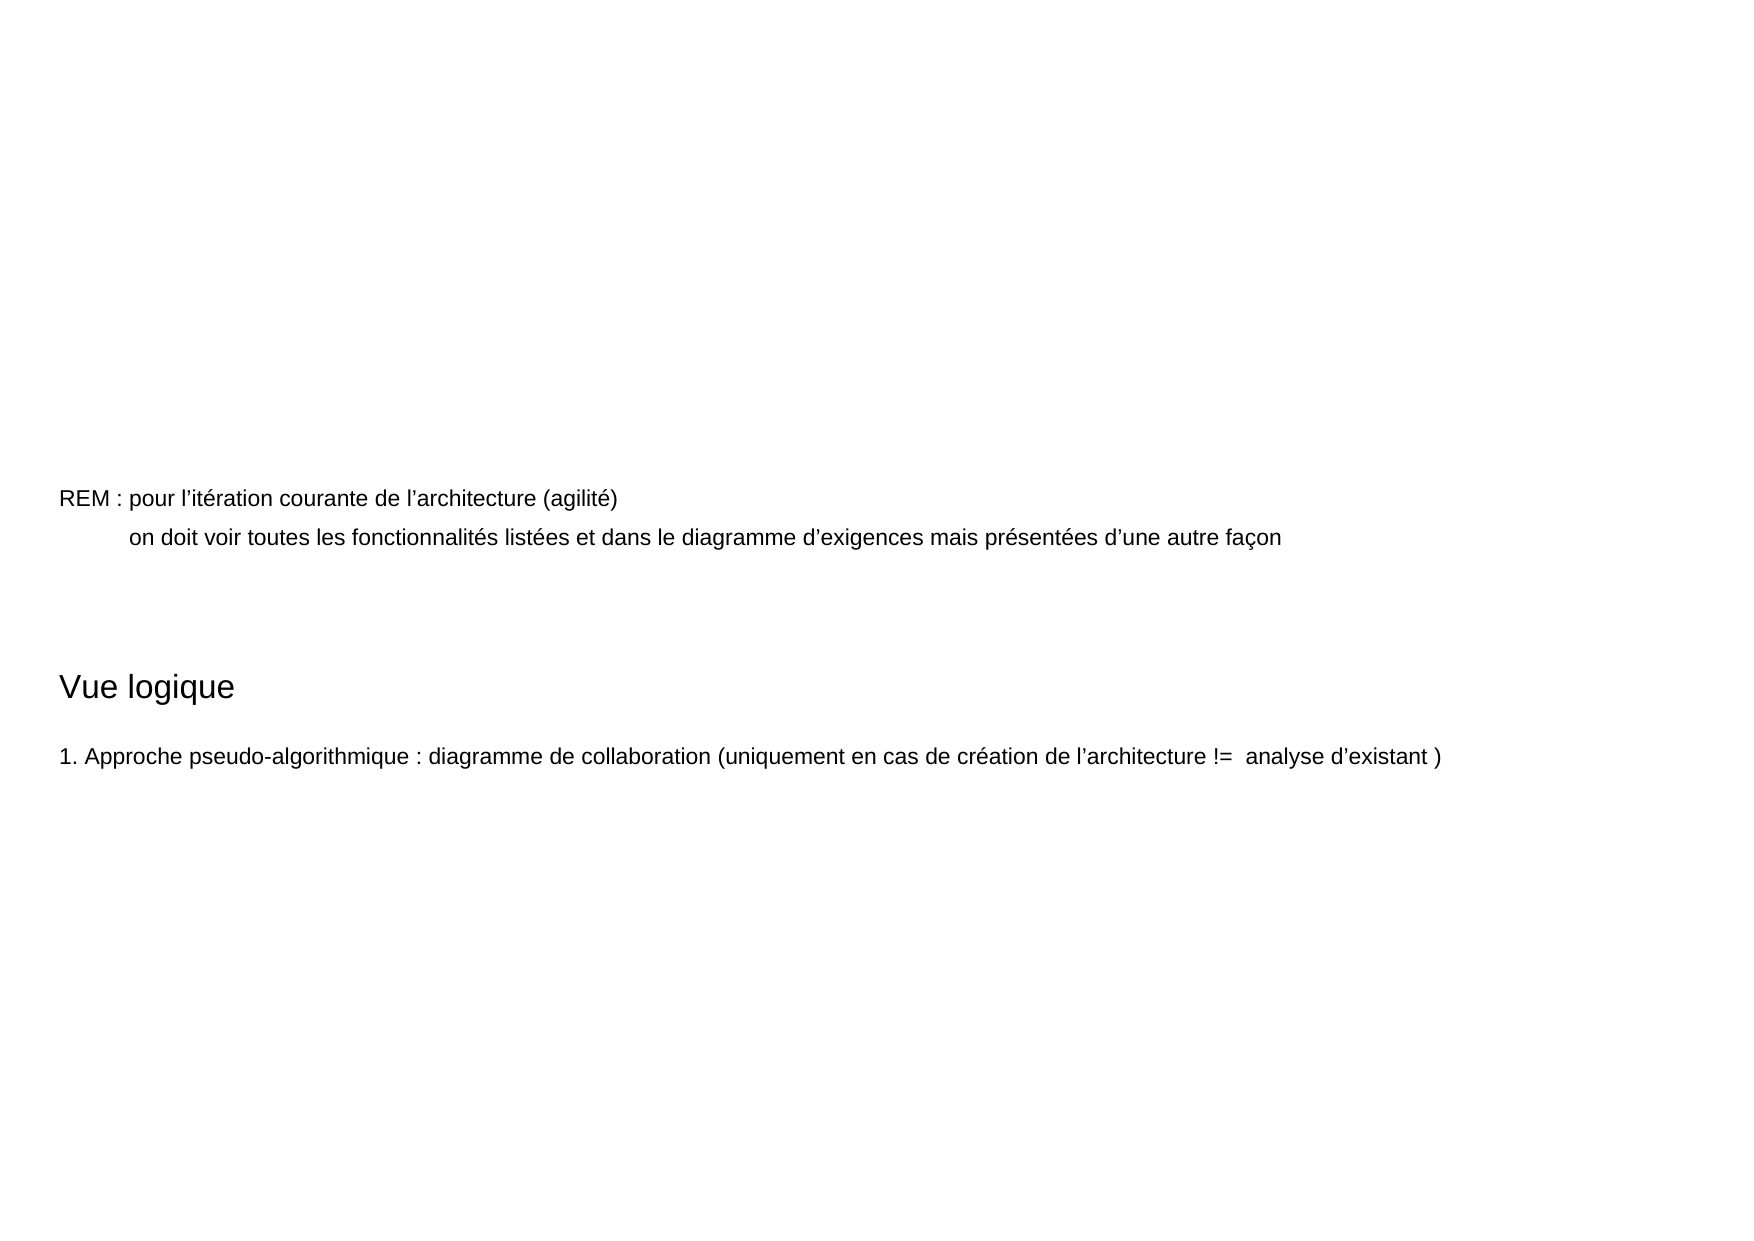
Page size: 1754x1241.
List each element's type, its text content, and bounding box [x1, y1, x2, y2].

subtitle REM : pour l’itération courante de l’architecture (agilité) [59, 485, 1695, 511]
text on doit voir toutes les fonctionnalités listées et dans le diagramme d’exigences mais présentées d’une autre façon [59, 524, 1695, 550]
subtitle 1. Approche pseudo-algorithmique : diagramme de collaboration (uniquement en cas de création de l’architecture != analyse d’existant ) [59, 743, 1695, 770]
subtitle Vue logique [59, 667, 1695, 706]
